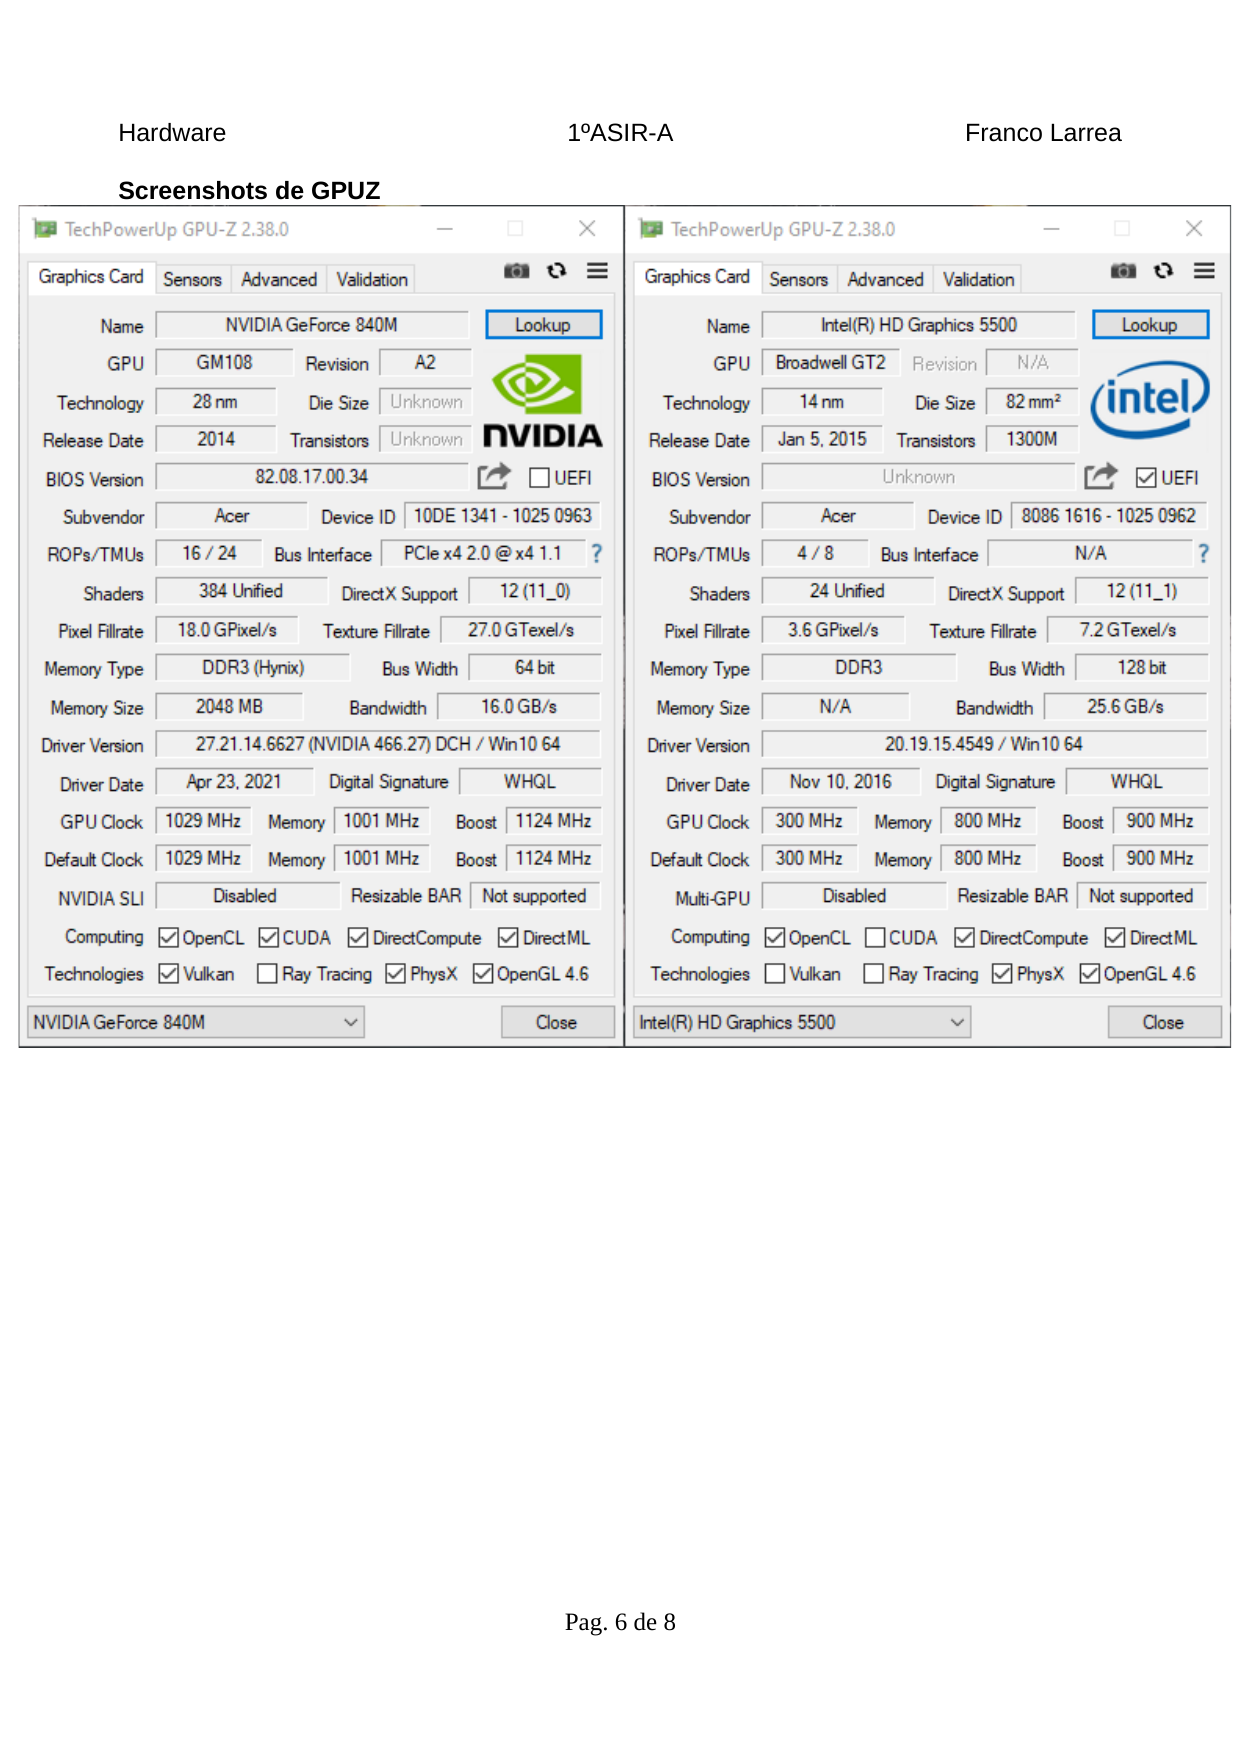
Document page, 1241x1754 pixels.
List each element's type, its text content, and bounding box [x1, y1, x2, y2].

text Screenshots de GPUZ [118, 176, 1122, 205]
picture [18, 205, 1232, 1048]
